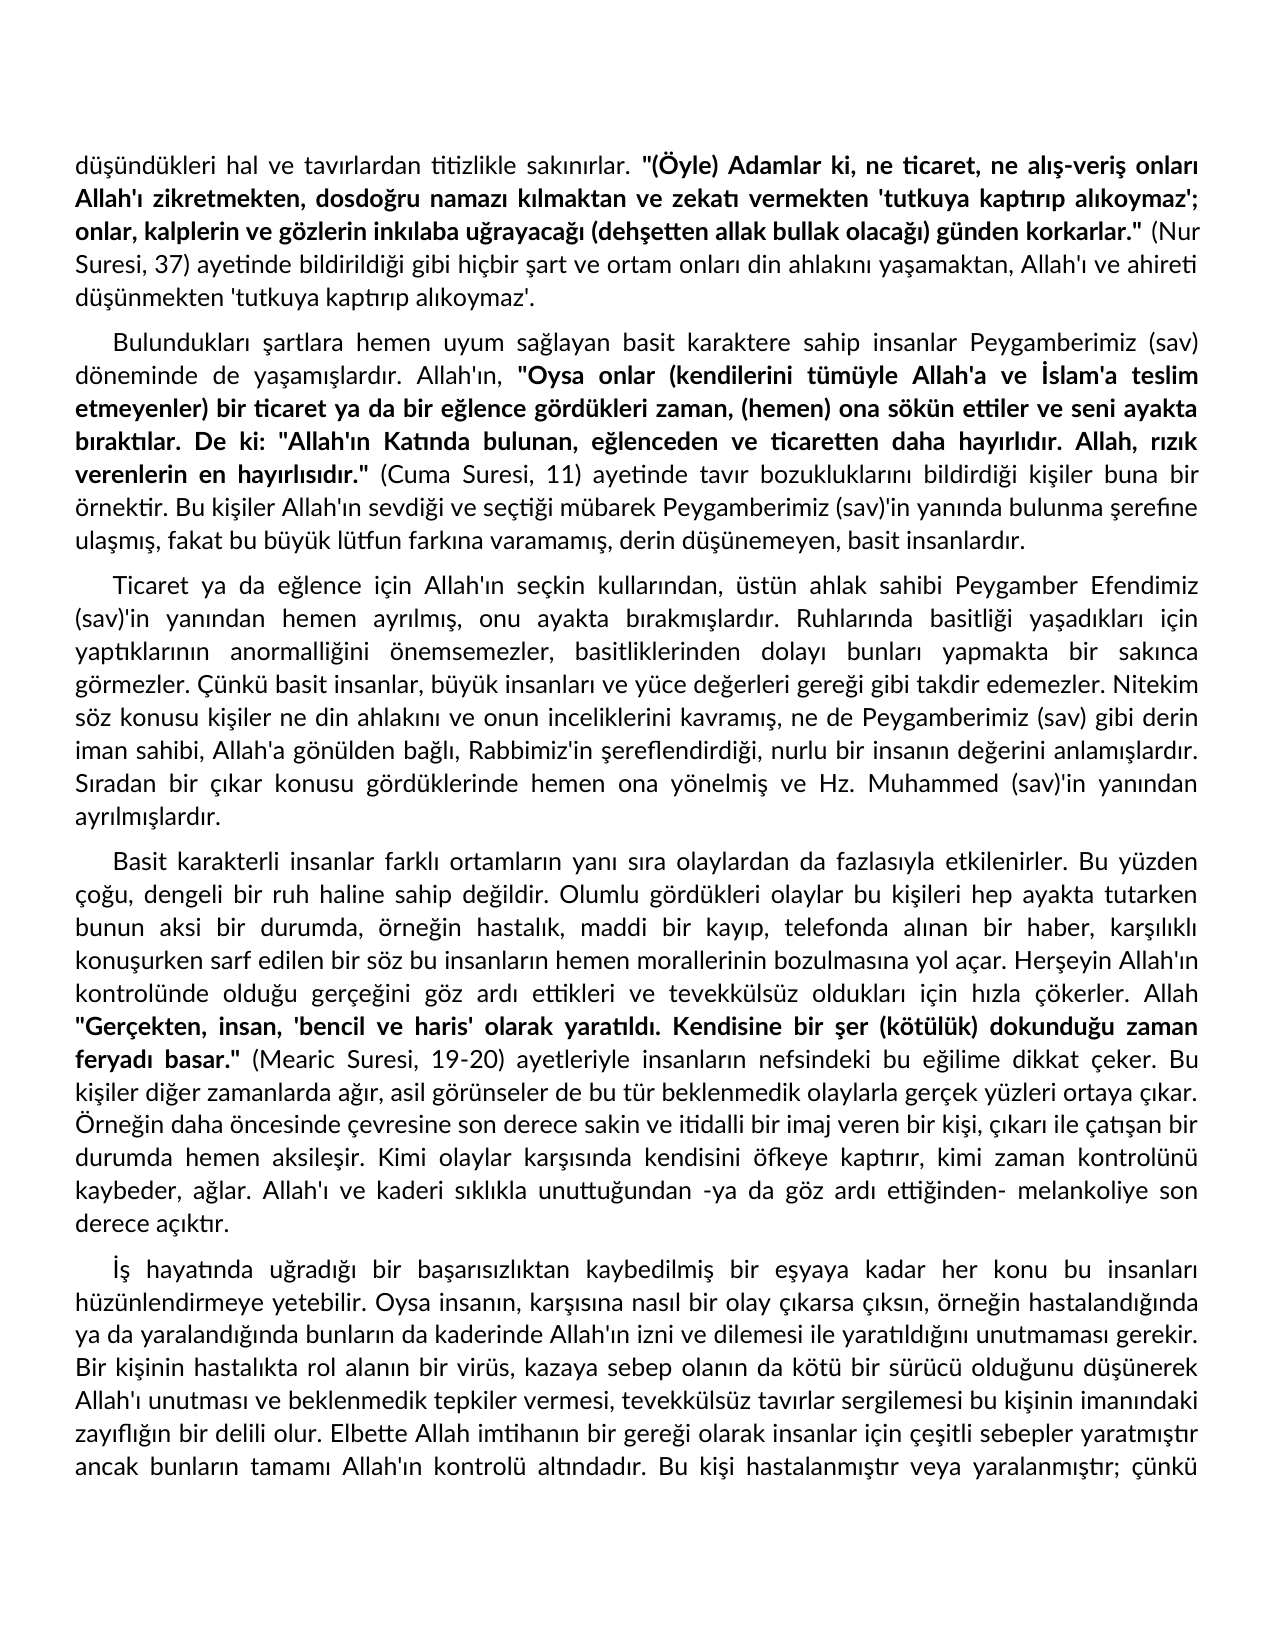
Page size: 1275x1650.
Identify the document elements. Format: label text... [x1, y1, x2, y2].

text Ticaret ya da eğlence için Allah'ın seçkin kullarından, üstün ahlak sahibi Peygamber Efendimiz (sav)'in yanından hemen ayrılmış, onu ayakta bırakmışlardır. Ruhlarında basitliği yaşadıkları için yaptıklarının anormalliğini önemsemezler, basitliklerinden dolayı bunları yapmakta bir sakınca görmezler. Çünkü basit insanlar, büyük insanları ve yüce değerleri gereği gibi takdir edemezler. Nitekim söz konusu kişiler ne din ahlakını ve onun inceliklerini kavramış, ne de Peygamberimiz (sav) gibi derin iman sahibi, Allah'a gönülden bağlı, Rabbimiz'in şereflendirdiği, nurlu bir insanın değerini anlamışlardır. Sıradan bir çıkar konusu gördüklerinde hemen ona yönelmiş ve Hz. Muhammed (sav)'in yanından ayrılmışlardır. [75, 570, 1200, 830]
text Basit karakterli insanlar farklı ortamların yanı sıra olaylardan da fazlasıyla etkilenirler. Bu yüzden çoğu, dengeli bir ruh haline sahip değildir. Olumlu gördükleri olaylar bu kişileri hep ayakta tutarken bunun aksi bir durumda, örneğin hastalık, maddi bir kayıp, telefonda alınan bir haber, karşılıklı konuşurken sarf edilen bir söz bu insanların hemen morallerinin bozulmasına yol açar. Herşeyin Allah'ın kontrolünde olduğu gerçeğini göz ardı ettikleri ve tevekkülsüz oldukları için hızla çökerler. Allah "Gerçekten, insan, 'bencil ve haris' olarak yaratıldı. Kendisine bir şer (kötülük) dokunduğu zaman feryadı basar." (Mearic Suresi, 19-20) ayetleriyle insanların nefsindeki bu eğilime dikkat çeker. Bu kişiler diğer zamanlarda ağır, asil görünseler de bu tür beklenmedik olaylarla gerçek yüzleri ortaya çıkar. Örneğin daha öncesinde çevresine son derece sakin ve itidalli bir imaj veren bir kişi, çıkarı ile çatışan bir durumda hemen aksileşir. Kimi olaylar karşısında kendisini öfkeye kaptırır, kimi zaman kontrolünü kaybeder, ağlar. Allah'ı ve kaderi sıklıkla unuttuğundan -ya da göz ardı ettiğinden- melankoliye son derece açıktır. [75, 846, 1200, 1238]
text düşündükleri hal ve tavırlardan titizlikle sakınırlar. "(Öyle) Adamlar ki, ne ticaret, ne alış-veriş onları Allah'ı zikretmekten, dosdoğru namazı kılmaktan ve zekatı vermekten 'tutkuya kaptırıp alıkoymaz'; onlar, kalplerin ve gözlerin inkılaba uğrayacağı (dehşetten allak bullak olacağı) günden korkarlar." (Nur Suresi, 37) ayetinde bildirildiği gibi hiçbir şart ve ortam onları din ahlakını yaşamaktan, Allah'ı ve ahireti düşünmekten 'tutkuya kaptırıp alıkoymaz'. [75, 150, 1200, 312]
text İş hayatında uğradığı bir başarısızlıktan kaybedilmiş bir eşyaya kadar her konu bu insanları hüzünlendirmeye yetebilir. Oysa insanın, karşısına nasıl bir olay çıkarsa çıksın, örneğin hastalandığında ya da yaralandığında bunların da kaderinde Allah'ın izni ve dilemesi ile yaratıldığını unutmaması gerekir. Bir kişinin hastalıkta rol alanın bir virüs, kazaya sebep olanın da kötü bir sürücü olduğunu düşünerek Allah'ı unutması ve beklenmedik tepkiler vermesi, tevekkülsüz tavırlar sergilemesi bu kişinin imanındaki zayıflığın bir delili olur. Elbette Allah imtihanın bir gereği olarak insanlar için çeşitli sebepler yaratmıştır ancak bunların tamamı Allah'ın kontrolü altındadır. Bu kişi hastalanmıştır veya yaralanmıştır; çünkü [75, 1253, 1200, 1481]
text Bulundukları şartlara hemen uyum sağlayan basit karaktere sahip insanlar Peygamberimiz (sav) döneminde de yaşamışlardır. Allah'ın, "Oysa onlar (kendilerini tümüyle Allah'a ve İslam'a teslim etmeyenler) bir ticaret ya da bir eğlence gördükleri zaman, (hemen) ona sökün ettiler ve seni ayakta bıraktılar. De ki: "Allah'ın Katında bulunan, eğlenceden ve ticaretten daha hayırlıdır. Allah, rızık verenlerin en hayırlısıdır." (Cuma Suresi, 11) ayetinde tavır bozukluklarını bildirdiği kişiler buna bir örnektir. Bu kişiler Allah'ın sevdiği ve seçtiği mübarek Peygamberimiz (sav)'in yanında bulunma şerefine ulaşmış, fakat bu büyük lütfun farkına varamamış, derin düşünemeyen, basit insanlardır. [75, 327, 1200, 554]
